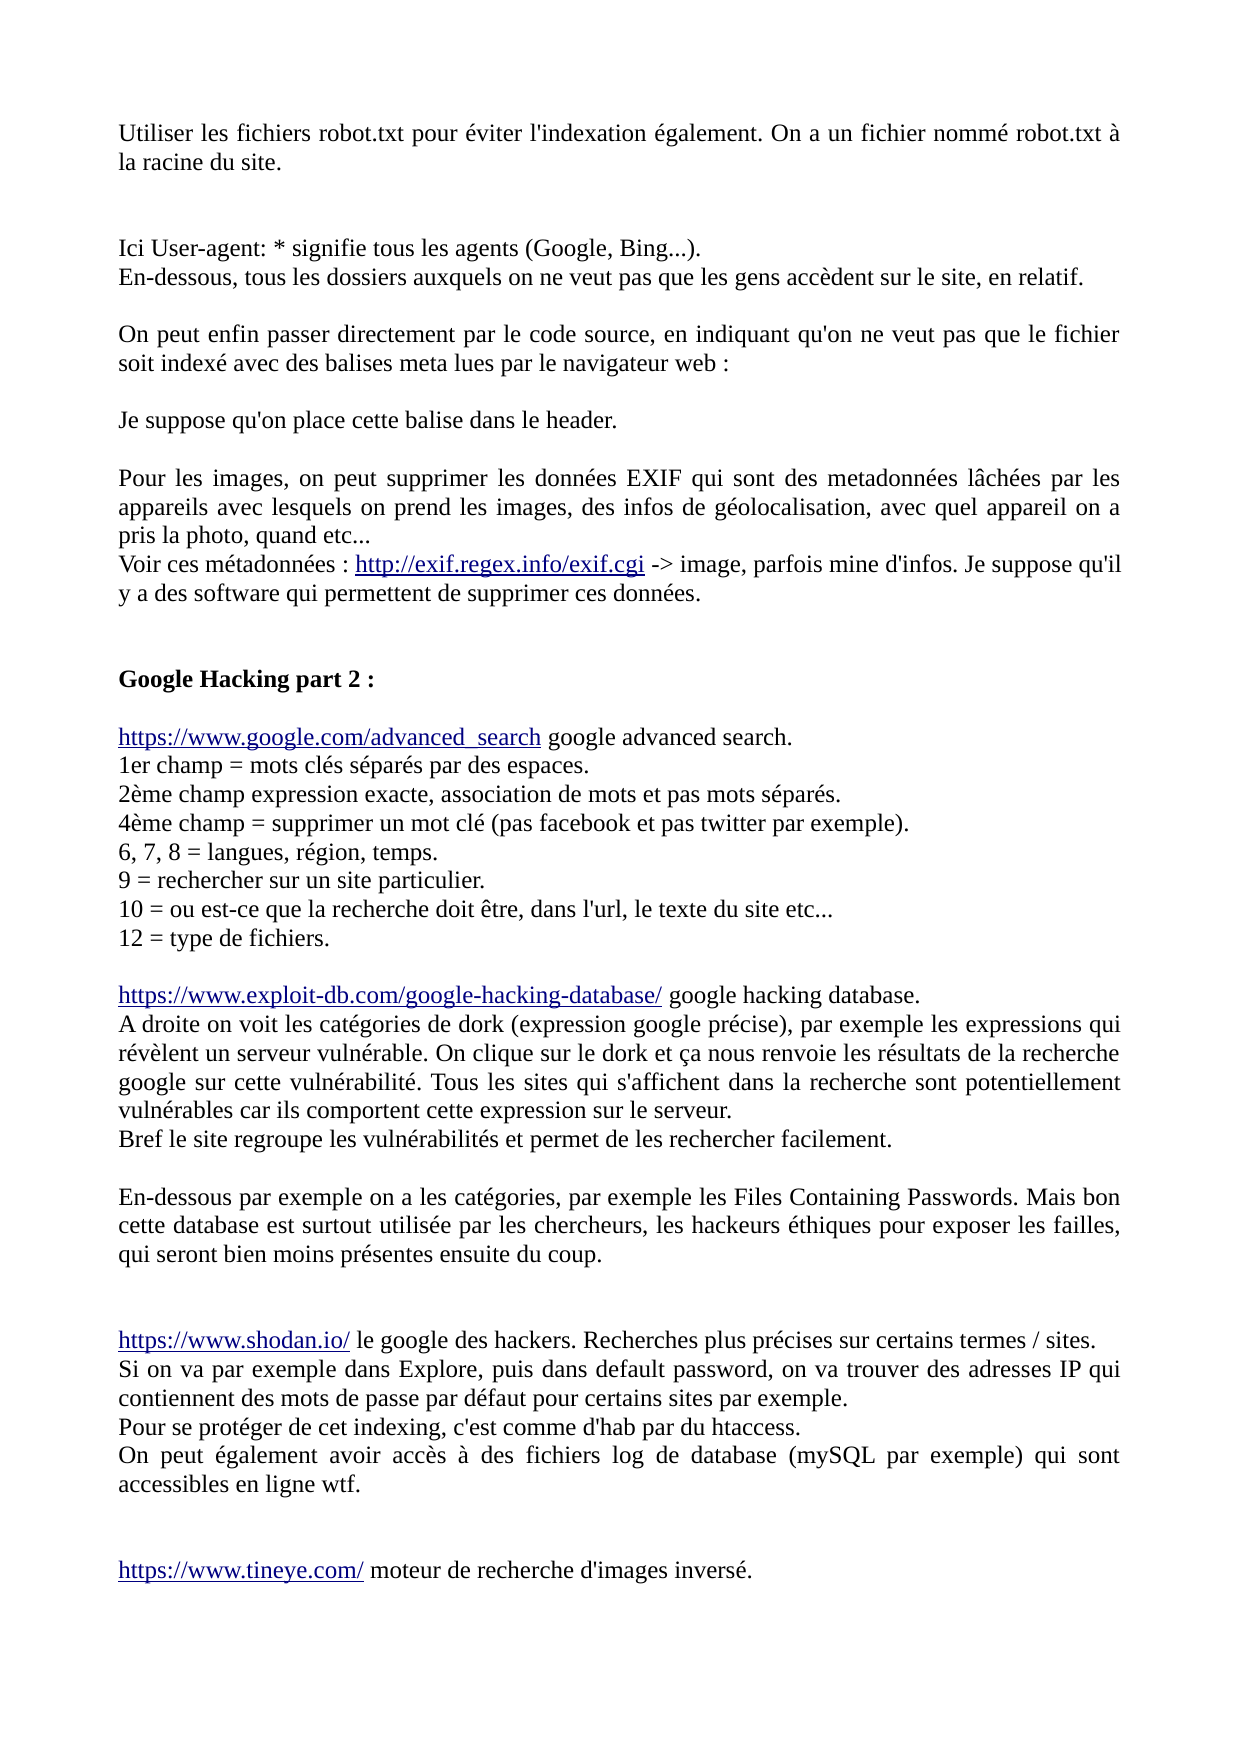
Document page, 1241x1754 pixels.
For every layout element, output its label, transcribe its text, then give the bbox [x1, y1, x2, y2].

text 1er champ = mots clés séparés par des espaces. [118, 751, 1122, 779]
text Si on va par exemple dans Explore, puis dans default password, on va trouver des adresses IP qui contiennent des mots de passe par défaut pour certains sites par exemple. [118, 1354, 1122, 1412]
text https://www.tineye.com/ moteur de recherche d'images inversé. [118, 1556, 1122, 1584]
text A droite on voit les catégories de dork (expression google précise), par exemple les expressions qui révèlent un serveur vulnérable. On clique sur le dork et ça nous renvoie les résultats de la recherche google sur cette vulnérabilité. Tous les sites qui s'affichent dans la recherche sont potentiellement vulnérables car ils comportent cette expression sur le serveur. [118, 1009, 1122, 1124]
text 10 = ou est-ce que la recherche doit être, dans l'url, le texte du site etc... [118, 894, 1122, 923]
text Bref le site regroupe les vulnérabilités et permet de les rechercher facilement. [118, 1124, 1122, 1153]
text Pour les images, on peut supprimer les données EXIF qui sont des metadonnées lâchées par les appareils avec lesquels on prend les images, des infos de géolocalisation, avec quel appareil on a pris la photo, quand etc... [118, 463, 1122, 549]
text 6, 7, 8 = langues, région, temps. [118, 837, 1122, 866]
text Google Hacking part 2 : [118, 664, 1122, 693]
text Pour se protéger de cet indexing, c'est comme d'hab par du htaccess. [118, 1412, 1122, 1441]
text En-dessous par exemple on a les catégories, par exemple les Files Containing Passwords. Mais bon cette database est surtout utilisée par les chercheurs, les hackeurs éthiques pour exposer les failles, qui seront bien moins présentes ensuite du coup. [118, 1182, 1122, 1268]
text En-dessous, tous les dossiers auxquels on ne veut pas que les gens accèdent sur le site, en relatif. [118, 262, 1122, 291]
text Je suppose qu'on place cette balise dans le header. [118, 406, 1122, 434]
text Ici User-agent: * signifie tous les agents (Google, Bing...). [118, 233, 1122, 262]
text 9 = rechercher sur un site particulier. [118, 866, 1122, 894]
text https://www.google.com/advanced_search google advanced search. [118, 722, 1122, 751]
text 4ème champ = supprimer un mot clé (pas facebook et pas twitter par exemple). [118, 808, 1122, 837]
text Utiliser les fichiers robot.txt pour éviter l'indexation également. On a un fichier nommé robot.txt à la racine du site. [118, 118, 1122, 176]
text On peut également avoir accès à des fichiers log de database (mySQL par exemple) qui sont accessibles en ligne wtf. [118, 1441, 1122, 1498]
text 12 = type de fichiers. [118, 923, 1122, 952]
text 2ème champ expression exacte, association de mots et pas mots séparés. [118, 779, 1122, 808]
text On peut enfin passer directement par le code source, en indiquant qu'on ne veut pas que le fichier soit indexé avec des balises meta lues par le navigateur web : [118, 319, 1122, 377]
text https://www.shodan.io/ le google des hackers. Recherches plus précises sur certains termes / sites. [118, 1326, 1122, 1354]
text https://www.exploit-db.com/google-hacking-database/ google hacking database. [118, 981, 1122, 1009]
text Voir ces métadonnées : http://exif.regex.info/exif.cgi -> image, parfois mine d'infos. Je suppose qu'il y a des software qui permettent de supprimer ces données. [118, 549, 1122, 607]
